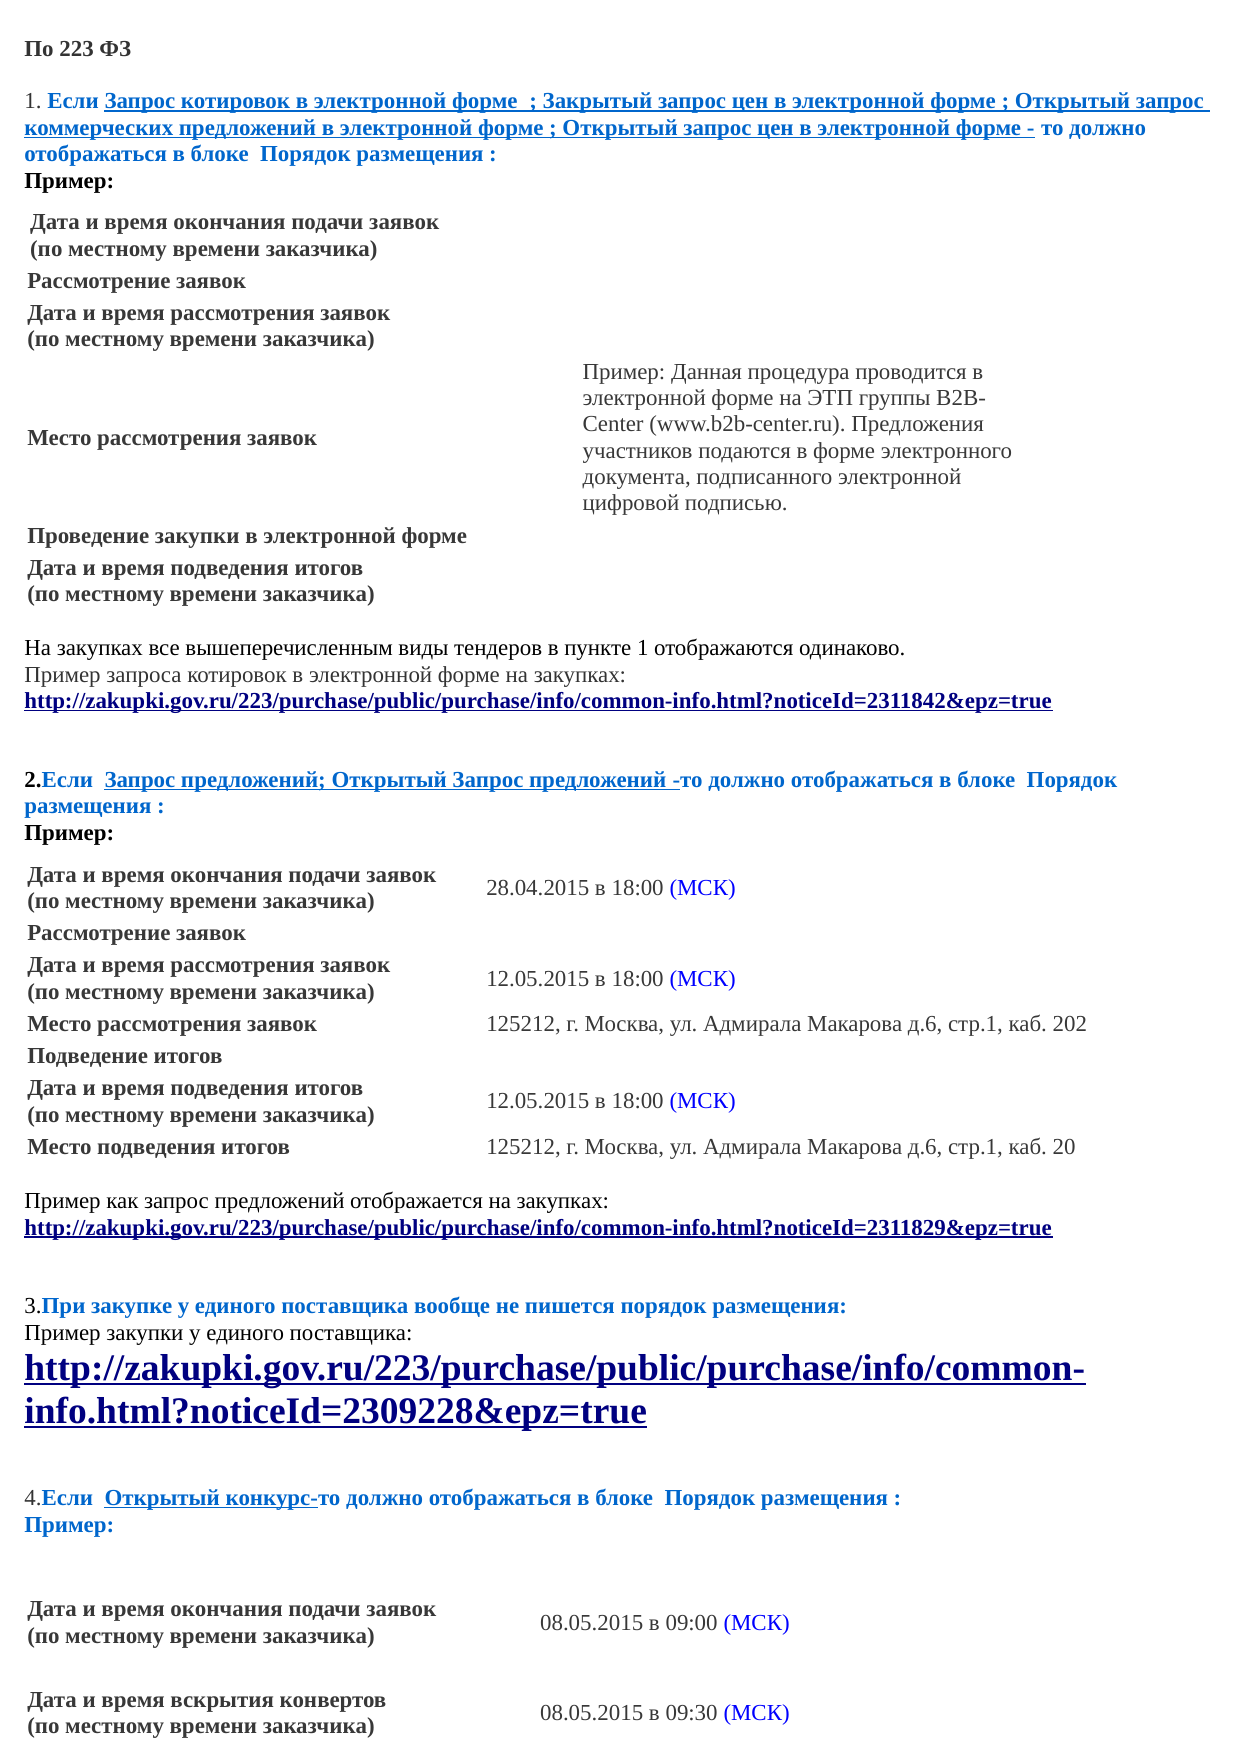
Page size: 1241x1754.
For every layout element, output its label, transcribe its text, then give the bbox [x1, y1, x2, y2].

table_cell Проведение закупки в электронной форме [24, 519, 1028, 551]
table_cell [24, 1651, 1219, 1683]
table_cell 12.05.2015 в 18:00 (МСК) [483, 1071, 1153, 1130]
table_header 08.05.2015 в 09:00 (МСК) [537, 1593, 1219, 1651]
table_cell Дата и время рассмотрения заявок (по местному времени заказчика) [24, 949, 483, 1007]
table_cell 12.05.2015 в 18:00 (МСК) [483, 949, 1153, 1007]
table_cell Дата и время подведения итогов (по местному времени заказчика) [24, 1071, 483, 1130]
table_cell Пример: Данная процедура проводится в электронной форме на ЭТП группы B2B-Center (www.b2b-center.ru). Предложения участников подаются в форме электронного документа, подписанного электронной цифровой подписью. [580, 355, 1028, 519]
table_header Дата и время окончания подачи заявок (по местному времени заказчика) [24, 206, 579, 264]
table_header [580, 206, 1028, 264]
table_cell [580, 296, 1028, 355]
subtitle Пример как запрос предложений отображается на закупках: http://zakupki.gov.ru/223/purchase/public/purchase/info/common-info.html?noticeId=2311829&epz=true 3.При закупке у единого поставщика вообще не пишется порядок размещения: Пример закупки у единого поставщика: http://zakupki.gov.ru/223/purchase/public/purchase/info/common-info.html?noticeId=2309228&epz=true 4.Если Открытый конкурс-то должно отображаться в блоке Порядок размещения : Пример: [24, 1187, 1219, 1580]
table_cell [580, 551, 1028, 609]
table_cell Рассмотрение заявок [24, 264, 1028, 296]
table_cell 08.05.2015 в 09:30 (МСК) [537, 1683, 1219, 1742]
subtitle На закупках все вышеперечисленным виды тендеров в пункте 1 отображаются одинаково. Пример запроса котировок в электронной форме на закупках: http://zakupki.gov.ru/223/purchase/public/purchase/info/common-info.html?noticeId=2311842&epz=true 2.Если Запрос предложений; Открытый Запрос предложений -то должно отображаться в блоке Порядок размещения : Пример: [24, 634, 1219, 845]
table_cell Место подведения итогов [24, 1130, 483, 1162]
table_header 28.04.2015 в 18:00 (МСК) [483, 858, 1153, 916]
table_cell Дата и время вскрытия конвертов (по местному времени заказчика) [24, 1683, 537, 1742]
table_header Дата и время окончания подачи заявок (по местному времени заказчика) [24, 858, 483, 916]
table_cell 125212, г. Москва, ул. Адмирала Макарова д.6, стр.1, каб. 202 [483, 1007, 1153, 1039]
table_cell Дата и время подведения итогов (по местному времени заказчика) [24, 551, 579, 609]
subtitle По 223 ФЗ 1. Если Запрос котировок в электронной форме ; Закрытый запрос цен в электронной форме ; Открытый запрос коммерческих предложений в электронной форме ; Открытый запрос цен в электронной форме - то должно отображаться в блоке Порядок размещения : Пример: [24, 35, 1219, 193]
table_cell 125212, г. Москва, ул. Адмирала Макарова д.6, стр.1, каб. 20 [483, 1130, 1153, 1162]
table_cell Место рассмотрения заявок [24, 1007, 483, 1039]
table_cell Рассмотрение заявок [24, 916, 1153, 948]
table_cell Подведение итогов [24, 1039, 1153, 1071]
table_cell Дата и время рассмотрения заявок (по местному времени заказчика) [24, 296, 579, 355]
table_cell Место рассмотрения заявок [24, 355, 579, 519]
table_header Дата и время окончания подачи заявок (по местному времени заказчика) [24, 1593, 537, 1651]
